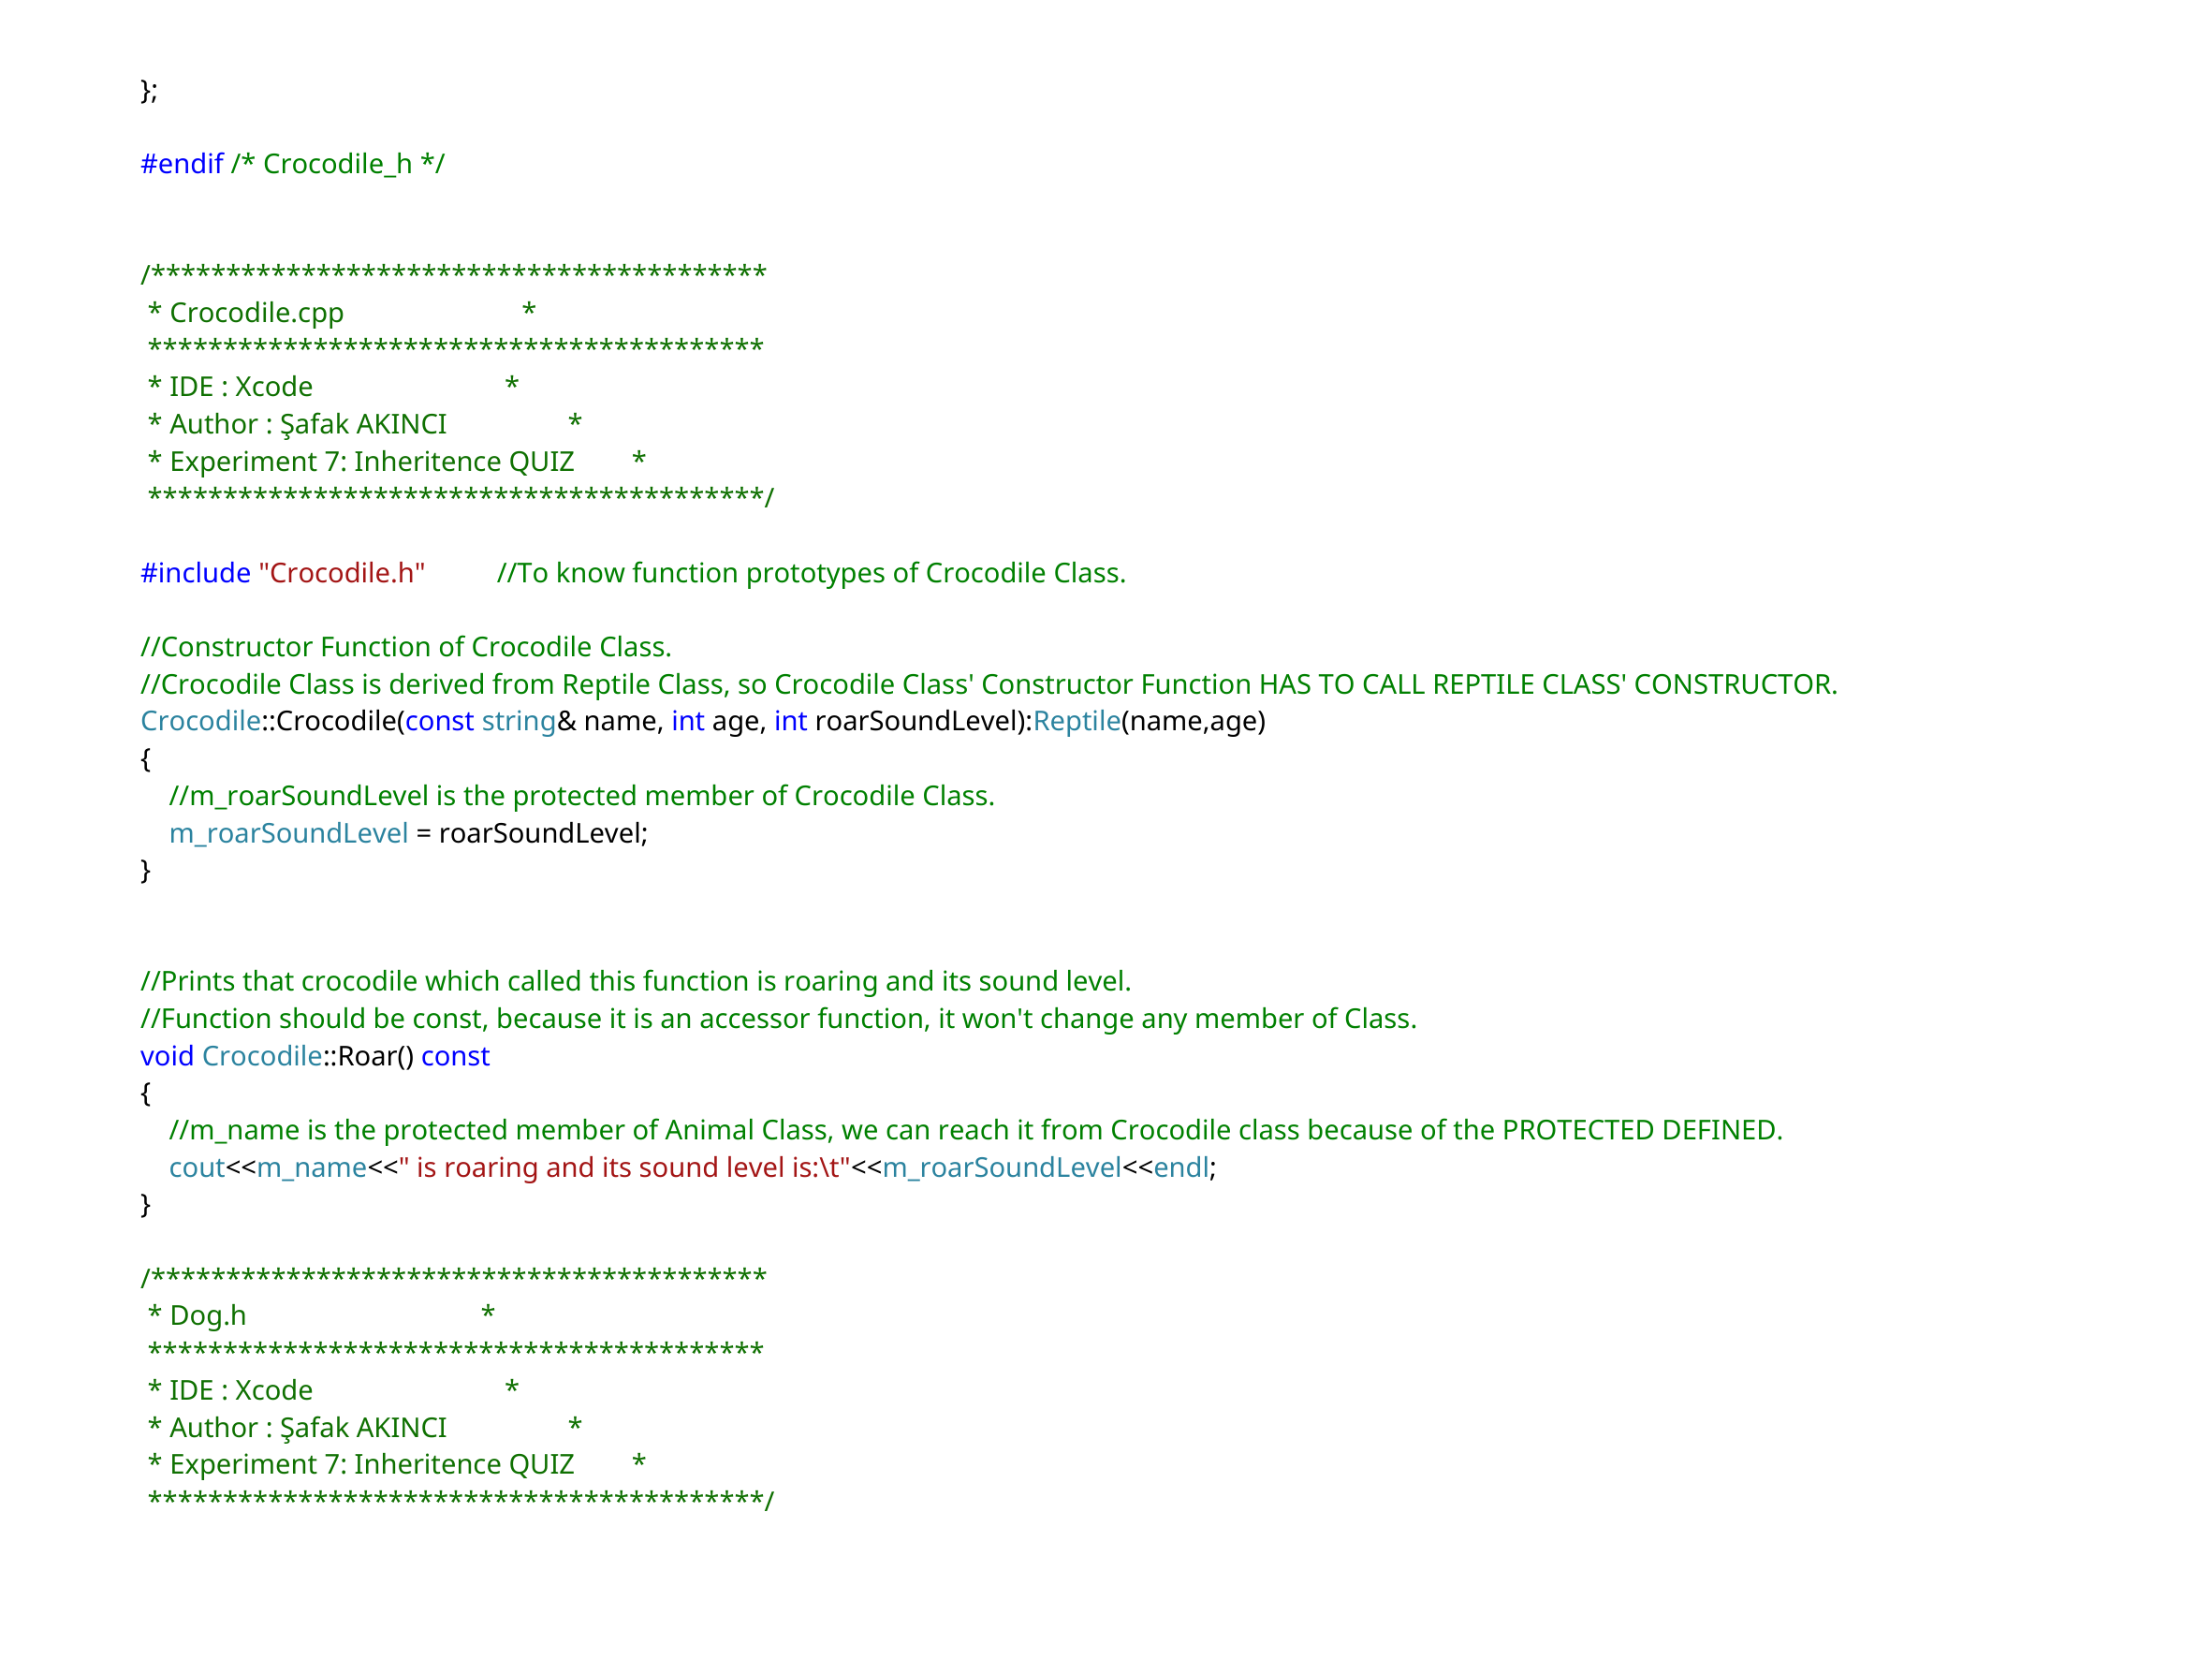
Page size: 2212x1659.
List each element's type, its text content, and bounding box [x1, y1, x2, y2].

text * Experiment 7: Inheritence QUIZ * [140, 1445, 2071, 1482]
text #endif /* Crocodile_h */ [140, 144, 2071, 182]
text /***************************************** [140, 256, 2071, 293]
text ***************************************** [140, 330, 2071, 367]
text Crocodile::Crocodile(const string& name, int age, int roarSoundLevel):Reptile(name,age) [140, 702, 2071, 739]
text m_roarSoundLevel = roarSoundLevel; [140, 814, 2071, 850]
text //Function should be const, because it is an accessor function, it won't change any member of Class. [140, 999, 2071, 1036]
text //Prints that crocodile which called this function is roaring and its sound level. [140, 962, 2071, 999]
text * Author : Şafak AKINCI * [140, 404, 2071, 442]
text { [140, 739, 2071, 776]
text * Author : Şafak AKINCI * [140, 1408, 2071, 1445]
text #include "Crocodile.h" //To know function prototypes of Crocodile Class. [140, 553, 2071, 591]
text * Crocodile.cpp * [140, 293, 2071, 330]
text }; [140, 70, 2071, 108]
text * Experiment 7: Inheritence QUIZ * [140, 442, 2071, 479]
text { [140, 1074, 2071, 1110]
text * Dog.h * [140, 1297, 2071, 1333]
text } [140, 1185, 2071, 1222]
text //m_roarSoundLevel is the protected member of Crocodile Class. [140, 776, 2071, 814]
text /***************************************** [140, 1259, 2071, 1297]
text //Constructor Function of Crocodile Class. [140, 627, 2071, 665]
text cout<<m_name<<" is roaring and its sound level is:\t"<<m_roarSoundLevel<<endl; [140, 1148, 2071, 1185]
text ***************************************** [140, 1333, 2071, 1371]
text *****************************************/ [140, 1482, 2071, 1520]
text //m_name is the protected member of Animal Class, we can reach it from Crocodile class because of the PROTECTED DEFINED. [140, 1110, 2071, 1148]
text //Crocodile Class is derived from Reptile Class, so Crocodile Class' Constructor Function HAS TO CALL REPTILE CLASS' CONSTRUCTOR. [140, 665, 2071, 702]
text * IDE : Xcode * [140, 367, 2071, 404]
text * IDE : Xcode * [140, 1371, 2071, 1408]
text void Crocodile::Roar() const [140, 1036, 2071, 1074]
text *****************************************/ [140, 479, 2071, 516]
text } [140, 850, 2071, 888]
